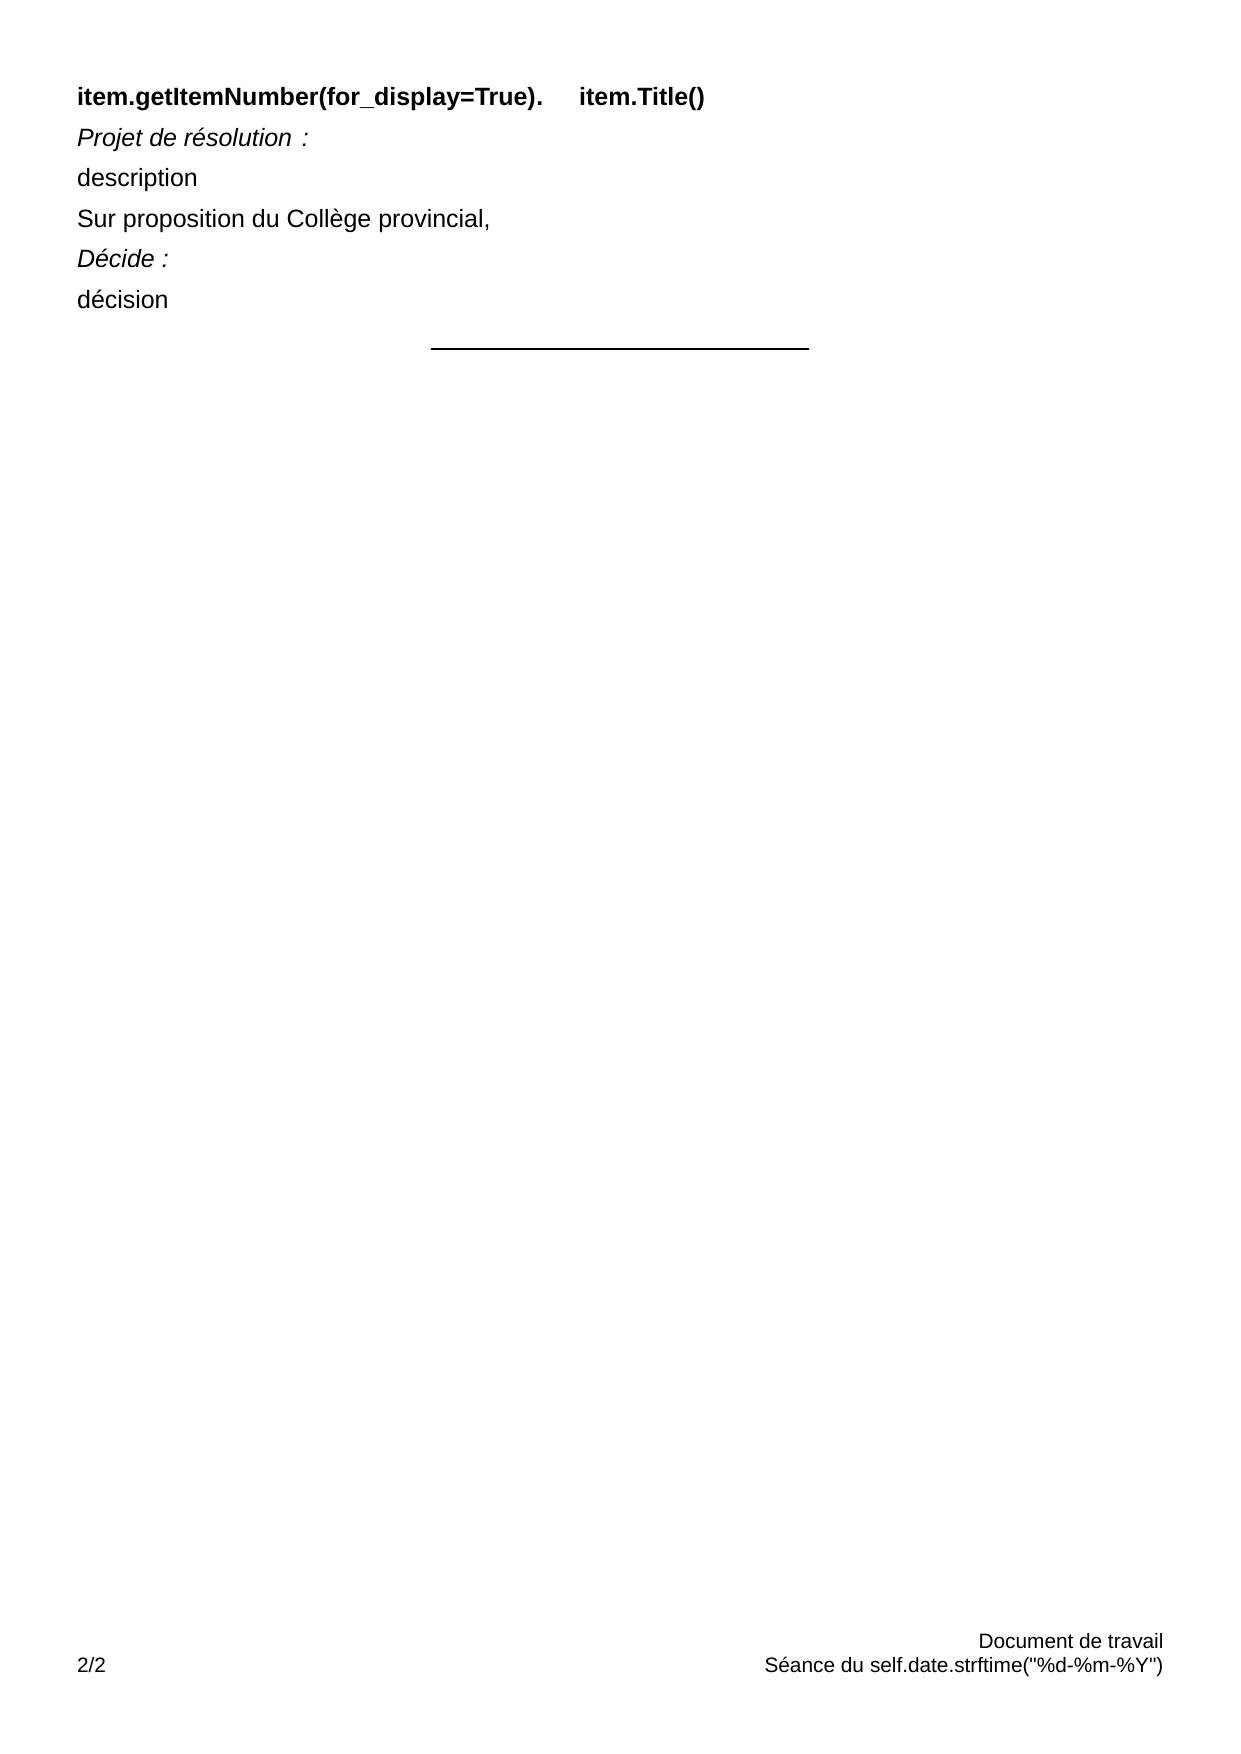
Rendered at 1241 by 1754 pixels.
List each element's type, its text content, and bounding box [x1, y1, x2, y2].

text Sur proposition du Collège provincial, [77, 204, 1163, 232]
text Projet de résolution : [77, 123, 1163, 151]
subtitle item.getItemNumber(for_display=True). item.Title() [77, 82, 1163, 110]
text description [77, 163, 1163, 192]
text décision [77, 285, 1163, 313]
text Décide : [77, 244, 1163, 273]
